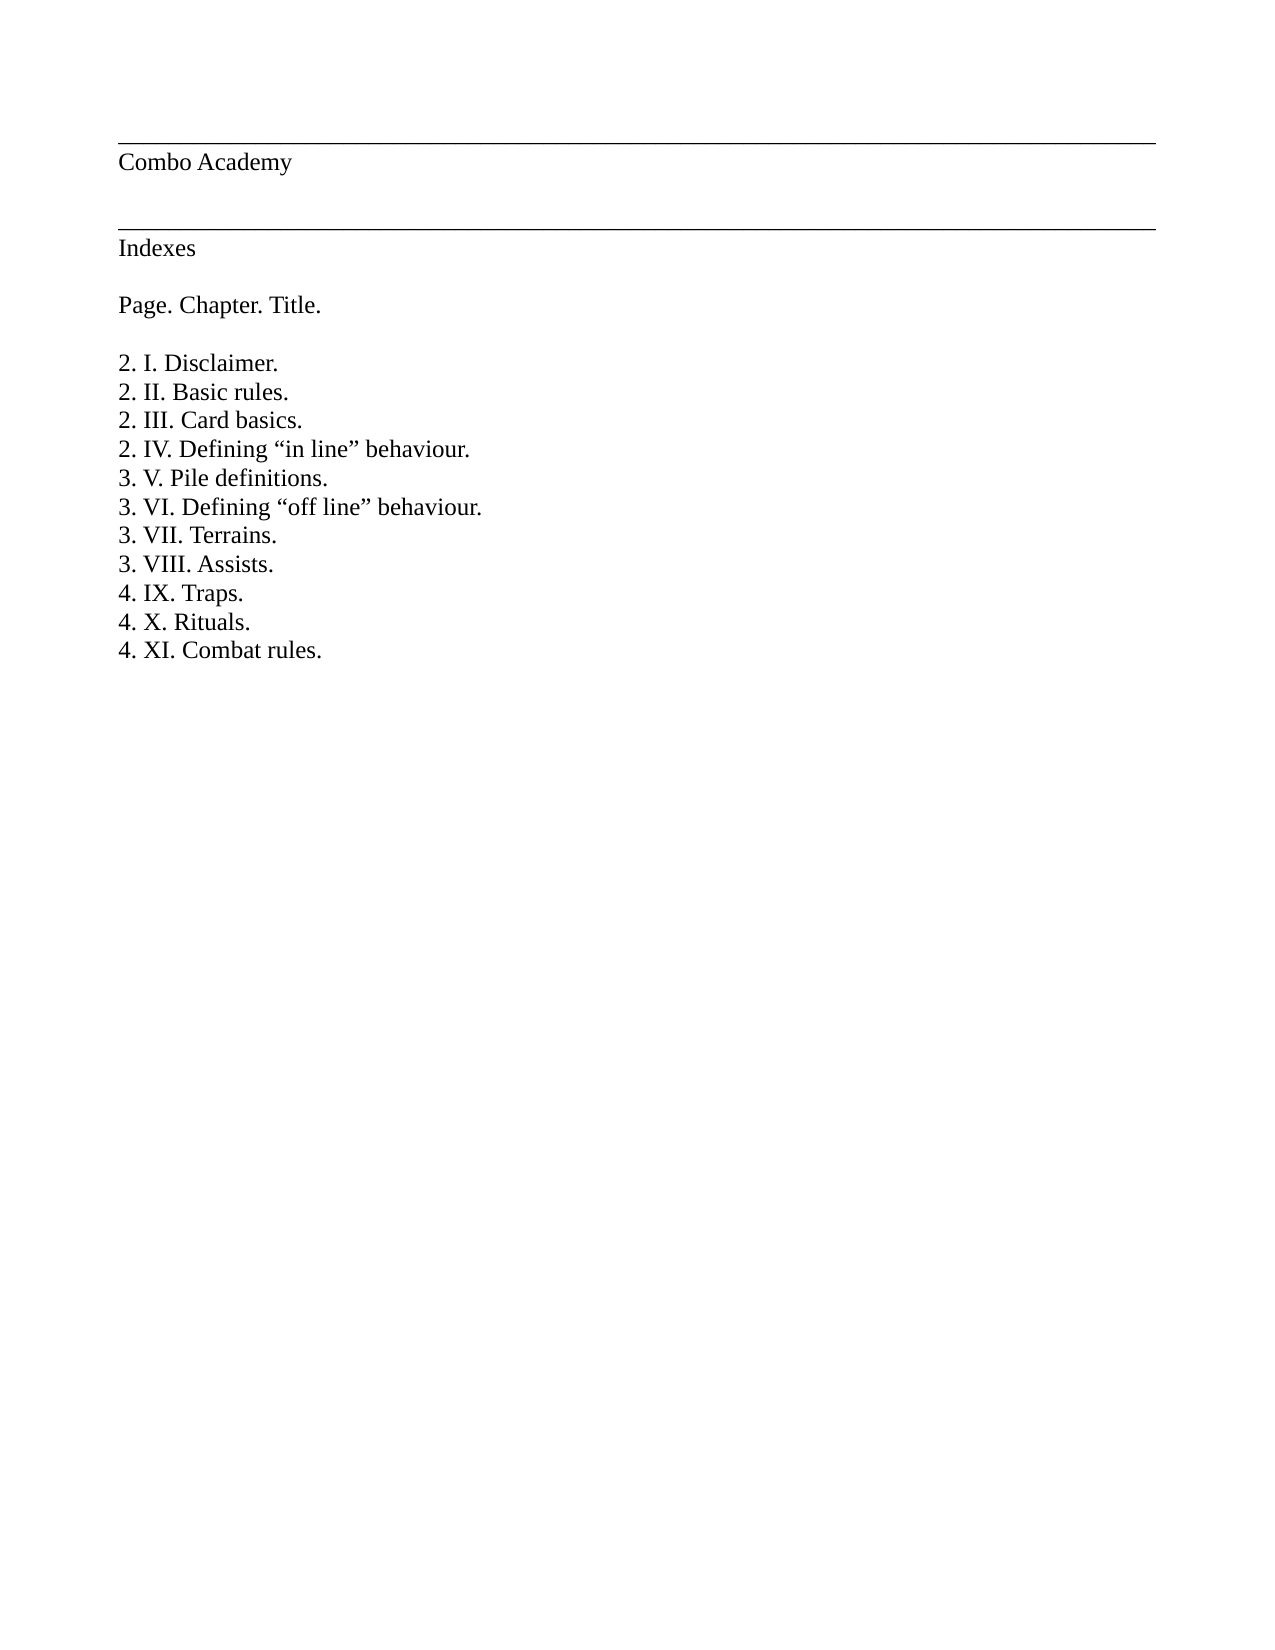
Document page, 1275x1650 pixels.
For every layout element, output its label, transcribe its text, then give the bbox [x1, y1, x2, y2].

text 2. IV. Defining “in line” behaviour. [118, 434, 1157, 463]
text 3. VIII. Assists. [118, 549, 1157, 578]
text 3. VI. Defining “off line” behaviour. [118, 492, 1157, 521]
text 3. VII. Terrains. [118, 521, 1157, 549]
text 2. II. Basic rules. [118, 377, 1157, 406]
text Page. Chapter. Title. [118, 291, 1157, 319]
text 4. XI. Combat rules. [118, 636, 1157, 664]
text ___________________________________________________________________________________Combo Academy [118, 118, 1157, 176]
text ___________________________________________________________________________________Indexes [118, 204, 1157, 262]
text 2. I. Disclaimer. [118, 348, 1157, 377]
text 2. III. Card basics. [118, 406, 1157, 434]
text 3. V. Pile definitions. [118, 463, 1157, 492]
text 4. IX. Traps. [118, 578, 1157, 607]
text 4. X. Rituals. [118, 607, 1157, 636]
